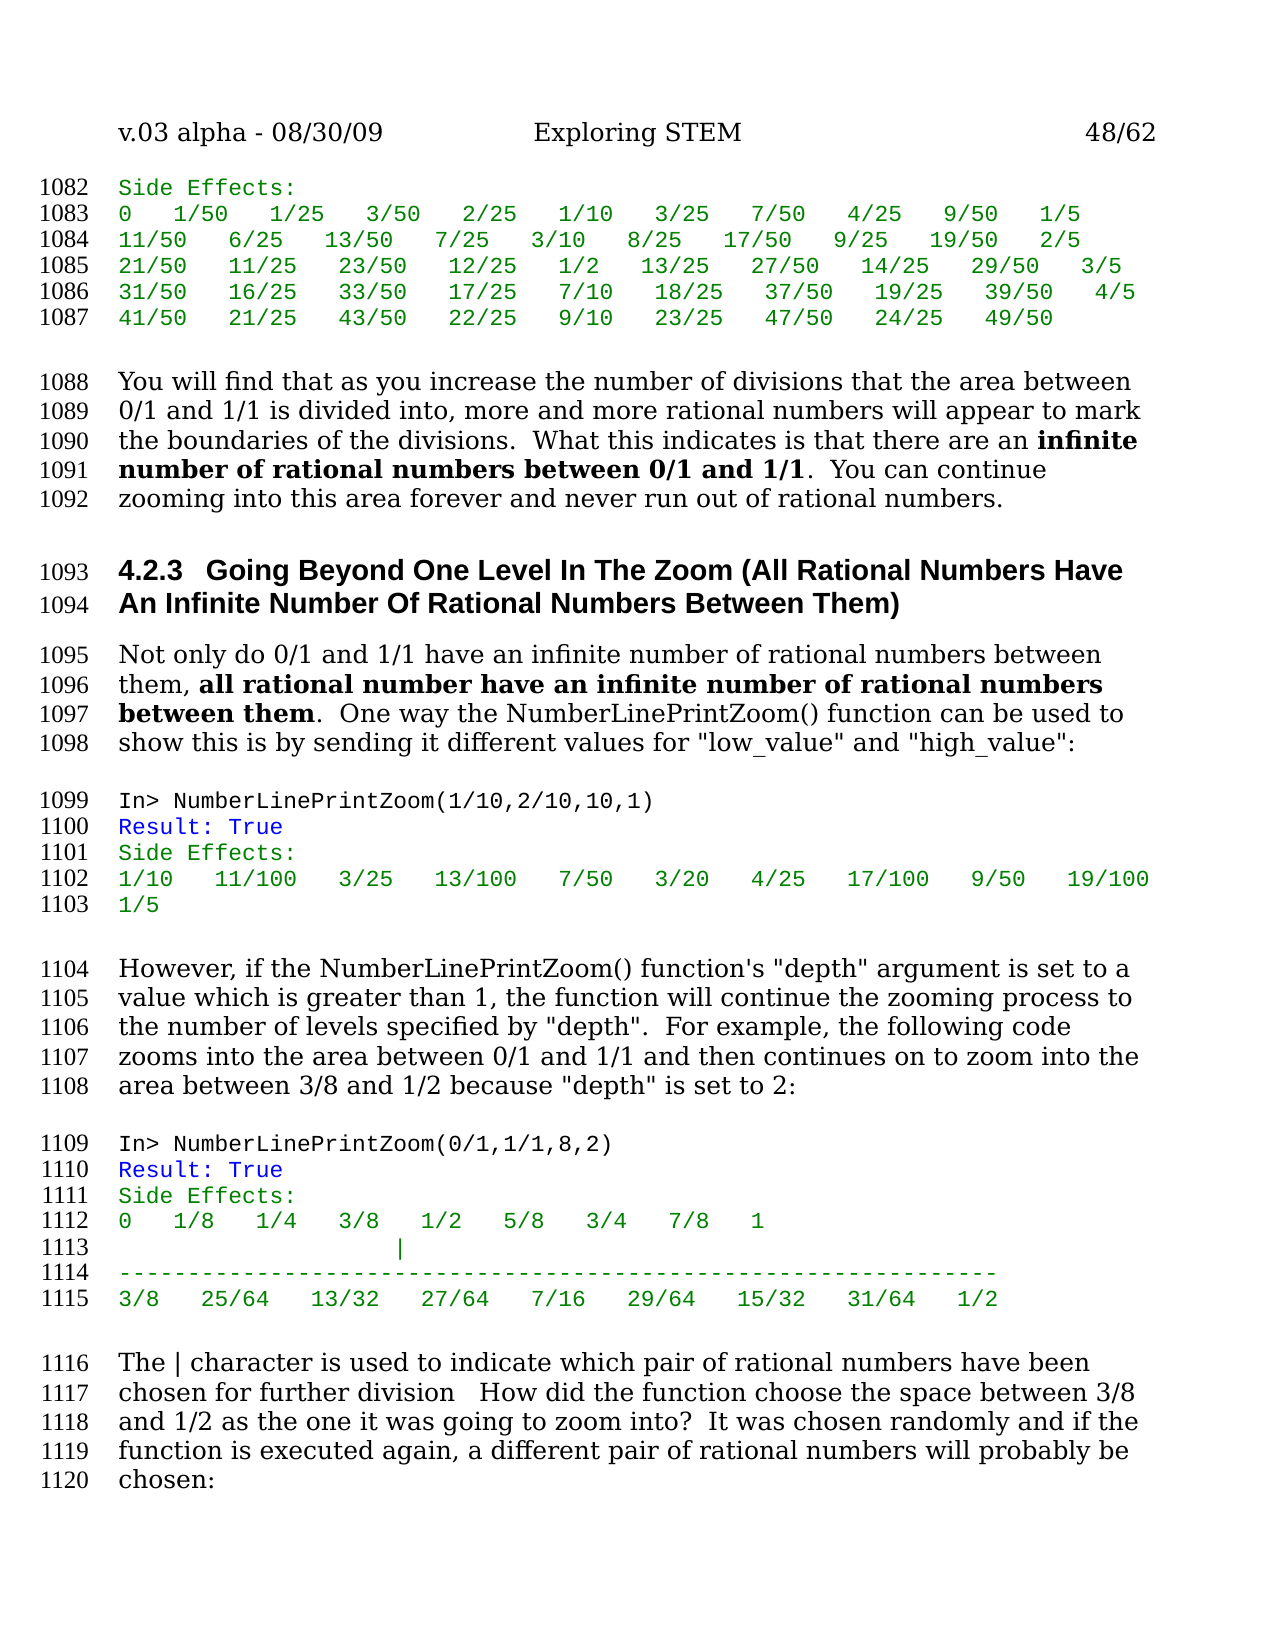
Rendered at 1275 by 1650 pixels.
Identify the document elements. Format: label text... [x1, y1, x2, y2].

text 0 1/50 1/25 3/50 2/25 1/10 3/25 7/50 4/25 9/50 1/5 11/50 6/25 13/50 7/25 3/10 8/25 17/50 9/25 19/50 2/5 21/50 11/25 23/50 12/25 1/2 13/25 27/50 14/25 29/50 3/5 31/50 16/25 33/50 17/25 7/10 18/25 37/50 19/25 39/50 4/5 41/50 21/25 43/50 22/25 9/10 23/25 47/50 24/25 49/50 [118, 203, 1157, 332]
text Result: True [118, 1158, 1157, 1184]
text Side Effects: [118, 177, 1157, 203]
text However, if the NumberLinePrintZoom() function's "depth" argument is set to a value which is greater than 1, the function will continue the zooming process to the number of levels specified by "depth". For example, the following code zooms into the area between 0/1 and 1/1 and then continues on to zoom into the area between 3/8 and 1/2 because "depth" is set to 2: [118, 954, 1157, 1100]
text Side Effects: [118, 1184, 1157, 1210]
text You will find that as you increase the number of divisions that the area between 0/1 and 1/1 is divided into, more and more rational numbers will appear to mark the boundaries of the divisions. What this indicates is that there are an infinite number of rational numbers between 0/1 and 1/1. You can continue zooming into this area forever and never run out of rational numbers. [118, 367, 1157, 513]
text Not only do 0/1 and 1/1 have an infinite number of rational numbers between them, all rational number have an infinite number of rational numbers between them. One way the NumberLinePrintZoom() function can be used to show this is by sending it different values for "low_value" and "high_value": [118, 641, 1157, 758]
text 3/8 25/64 13/32 27/64 7/16 29/64 15/32 31/64 1/2 [118, 1288, 1157, 1314]
text 0 1/8 1/4 3/8 1/2 5/8 3/4 7/8 1 [118, 1210, 1157, 1236]
text Side Effects: [118, 842, 1157, 867]
text ---------------------------------------------------------------- [118, 1262, 1157, 1288]
text Result: True [118, 816, 1157, 842]
text 1/10 11/100 3/25 13/100 7/50 3/20 4/25 17/100 9/50 19/100 1/5 [118, 867, 1157, 919]
text In> NumberLinePrintZoom(1/10,2/10,10,1) [118, 790, 1157, 816]
text | [118, 1236, 1157, 1262]
text The | character is used to indicate which pair of rational numbers have been chosen for further division How did the function choose the space between 3/8 and 1/2 as the one it was going to zoom into? It was chosen randomly and if the function is executed again, a different pair of rational numbers will probably be chosen: [118, 1348, 1157, 1494]
subtitle Going Beyond One Level In The Zoom (All Rational Numbers Have An Infinite Number Of Rational Numbers Between Them) [118, 553, 1157, 620]
text In> NumberLinePrintZoom(0/1,1/1,8,2) [118, 1132, 1157, 1158]
